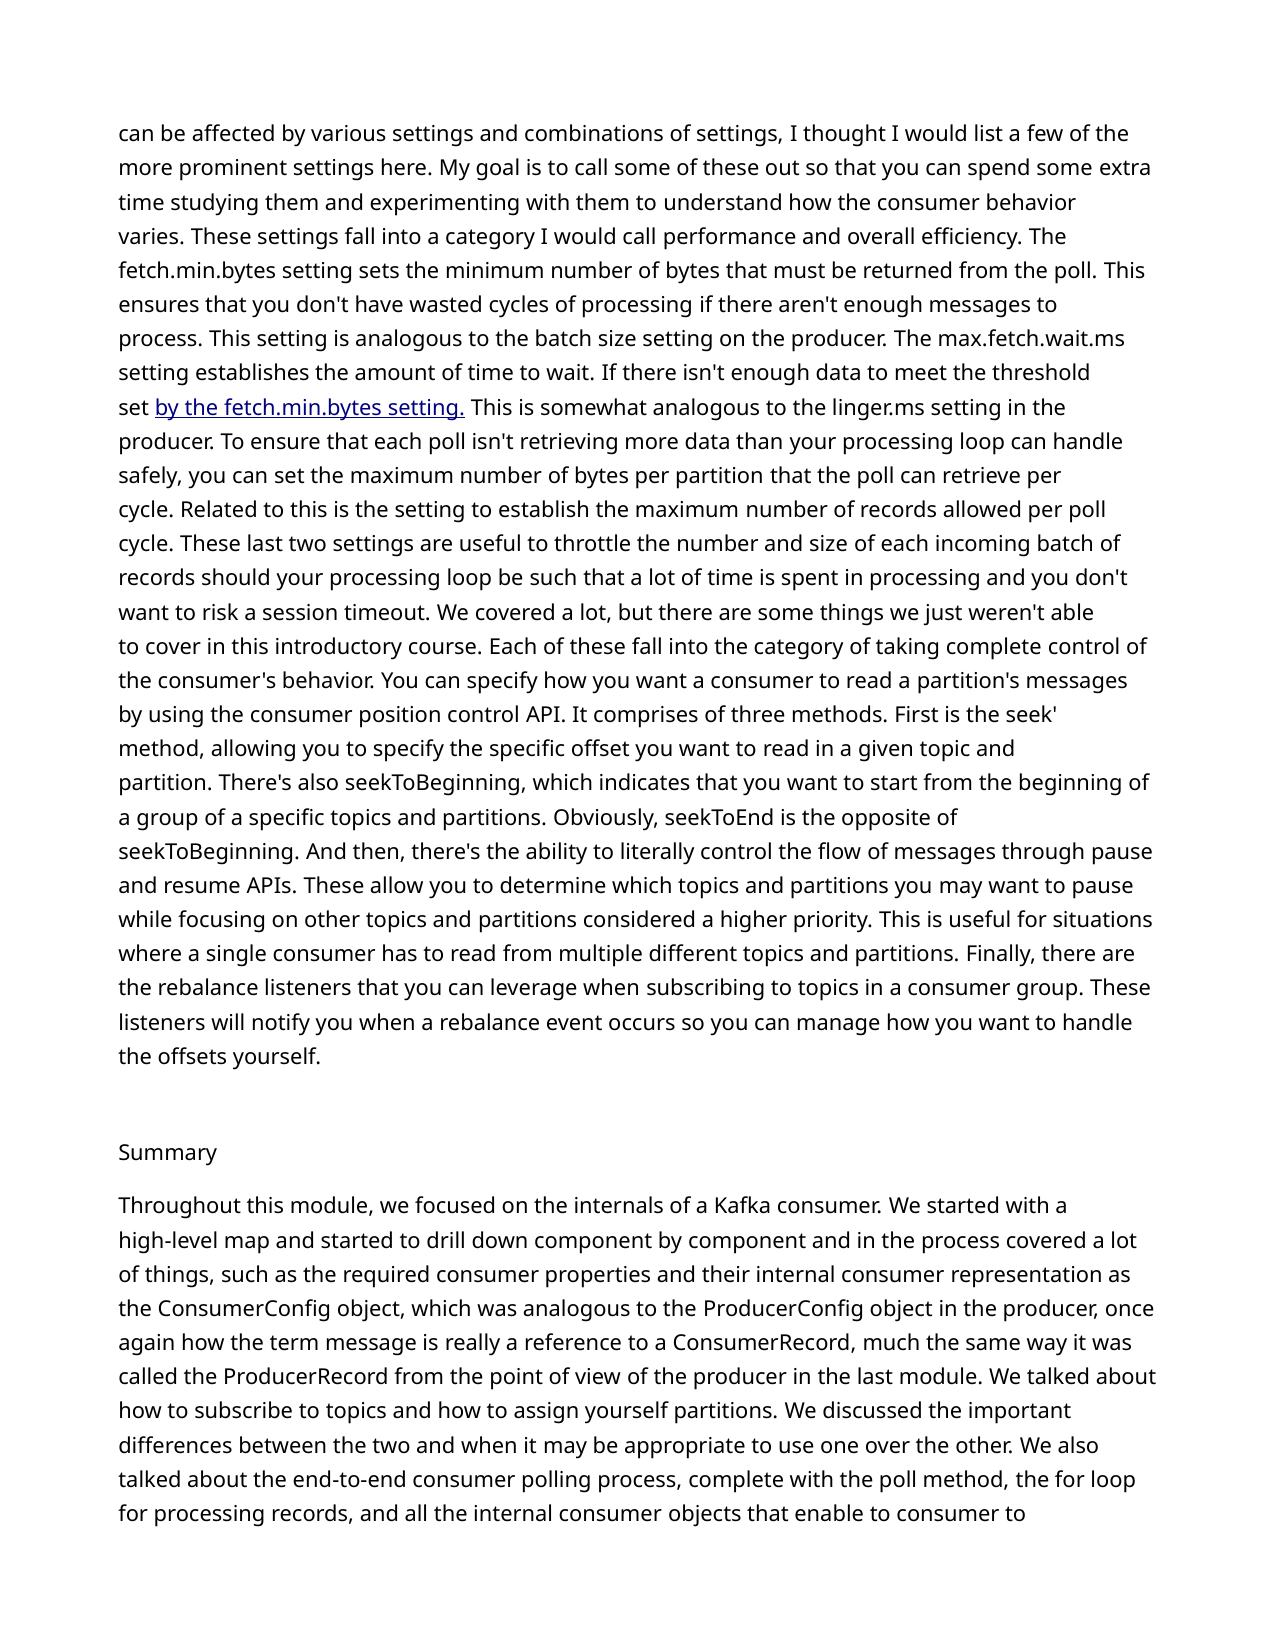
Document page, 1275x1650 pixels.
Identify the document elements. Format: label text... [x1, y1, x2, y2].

text Throughout this module, we focused on the internals of a Kafka consumer. We started with a high‑level map and started to drill down component by component and in the process covered a lot of things, such as the required consumer properties and their internal consumer representation as the ConsumerConfig object, which was analogous to the ProducerConfig object in the producer, once again how the term message is really a reference to a ConsumerRecord, much the same way it was called the ProducerRecord from the point of view of the producer in the last module. We talked about how to subscribe to topics and how to assign yourself partitions. We discussed the important differences between the two and when it may be appropriate to use one over the other. We also talked about the end‑to‑end consumer polling process, complete with the poll method, the for loop for processing records, and all the internal consumer objects that enable to consumer to [118, 1191, 1157, 1528]
subtitle Summary [118, 1137, 1157, 1167]
text can be affected by various settings and combinations of settings, I thought I would list a few of the more prominent settings here. My goal is to call some of these out so that you can spend some extra time studying them and experimenting with them to understand how the consumer behavior varies. These settings fall into a category I would call performance and overall efficiency. The fetch.min.bytes setting sets the minimum number of bytes that must be returned from the poll. This ensures that you don't have wasted cycles of processing if there aren't enough messages to process. This setting is analogous to the batch size setting on the producer. The max.fetch.wait.ms setting establishes the amount of time to wait. If there isn't enough data to meet the threshold set by the fetch.min.bytes setting. This is somewhat analogous to the linger.ms setting in the producer. To ensure that each poll isn't retrieving more data than your processing loop can handle safely, you can set the maximum number of bytes per partition that the poll can retrieve per cycle. Related to this is the setting to establish the maximum number of records allowed per poll cycle. These last two settings are useful to throttle the number and size of each incoming batch of records should your processing loop be such that a lot of time is spent in processing and you don't want to risk a session timeout. We covered a lot, but there are some things we just weren't able to cover in this introductory course. Each of these fall into the category of taking complete control of the consumer's behavior. You can specify how you want a consumer to read a partition's messages by using the consumer position control API. It comprises of three methods. First is the seek' method, allowing you to specify the specific offset you want to read in a given topic and partition. There's also seekToBeginning, which indicates that you want to start from the beginning of a group of a specific topics and partitions. Obviously, seekToEnd is the opposite of seekToBeginning. And then, there's the ability to literally control the flow of messages through pause and resume APIs. These allow you to determine which topics and partitions you may want to pause while focusing on other topics and partitions considered a higher priority. This is useful for situations where a single consumer has to read from multiple different topics and partitions. Finally, there are the rebalance listeners that you can leverage when subscribing to topics in a consumer group. These listeners will notify you when a rebalance event occurs so you can manage how you want to handle the offsets yourself. [118, 118, 1157, 1070]
